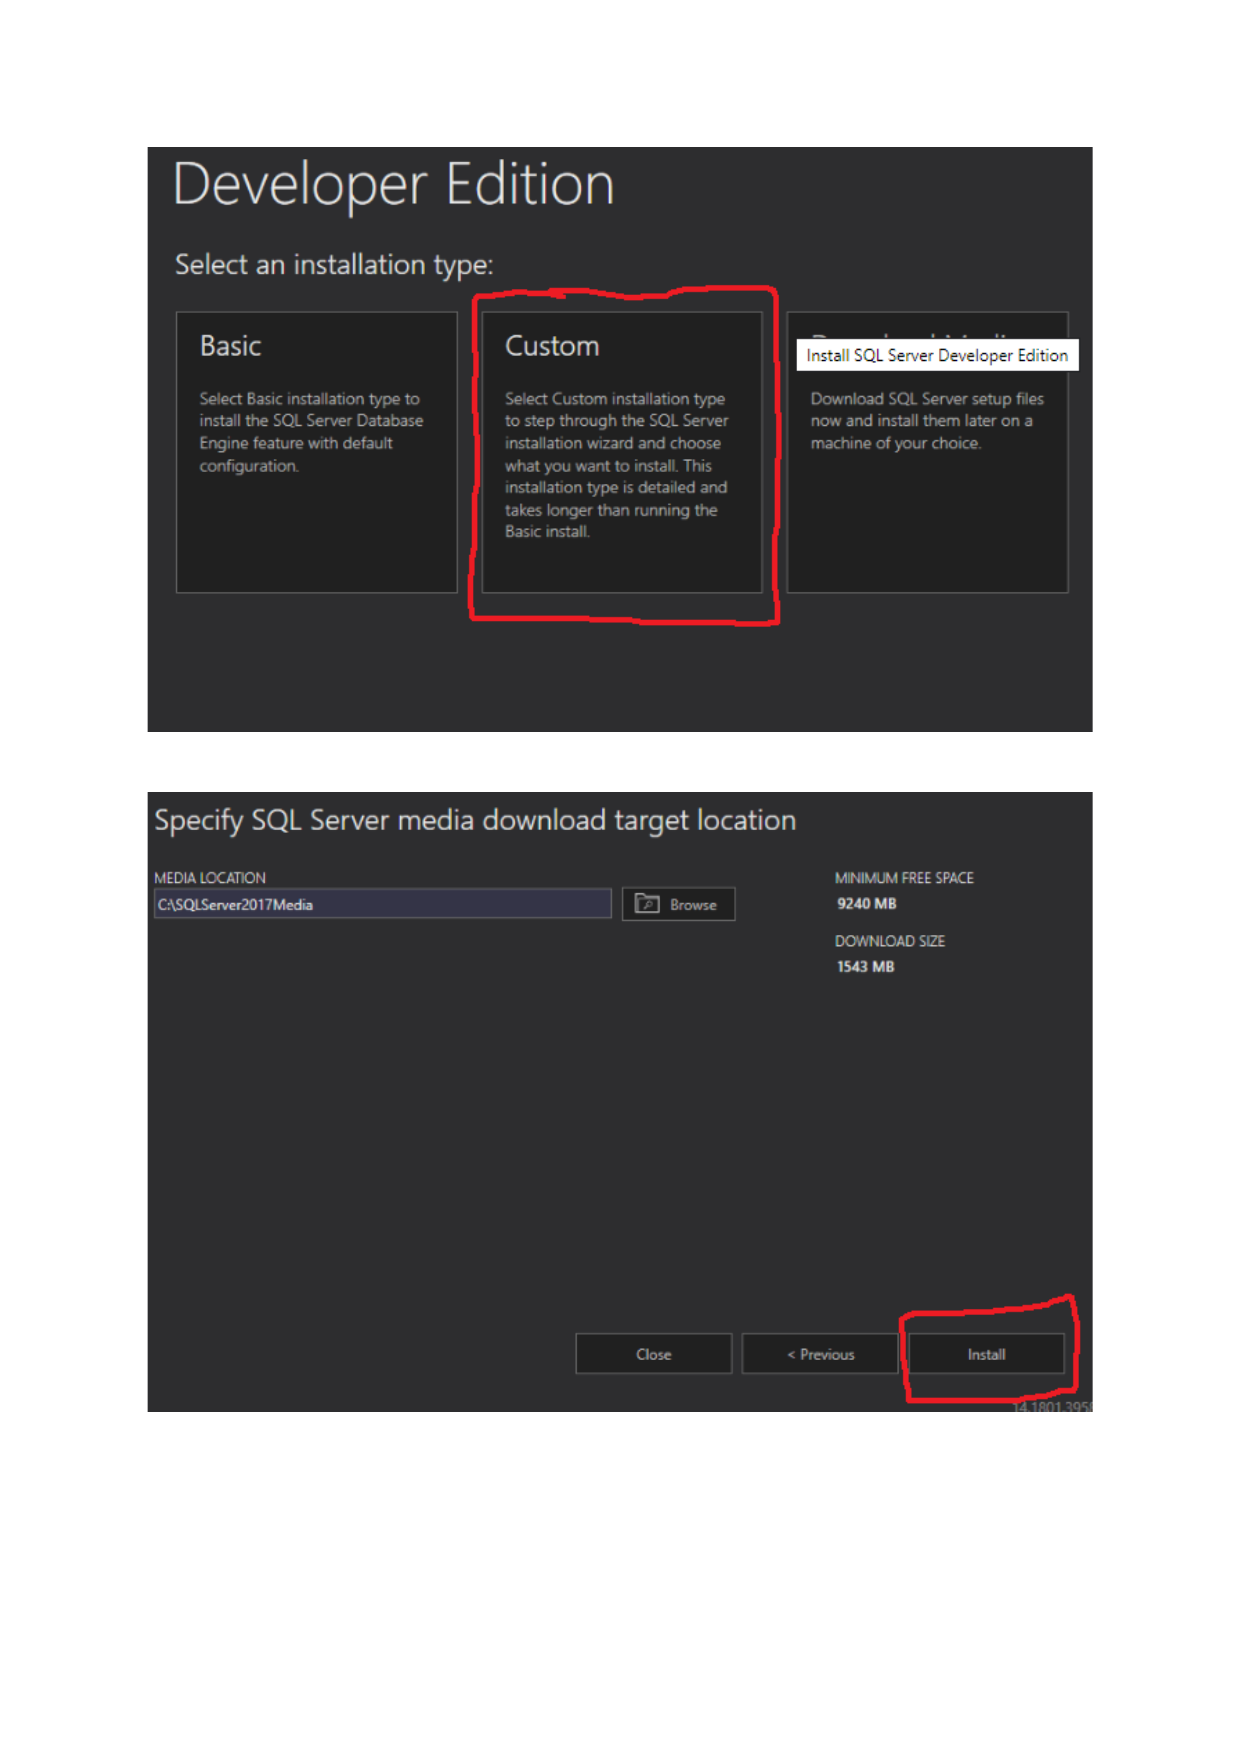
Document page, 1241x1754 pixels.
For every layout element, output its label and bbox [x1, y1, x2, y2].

picture [147, 147, 1093, 732]
picture [147, 792, 1093, 1412]
